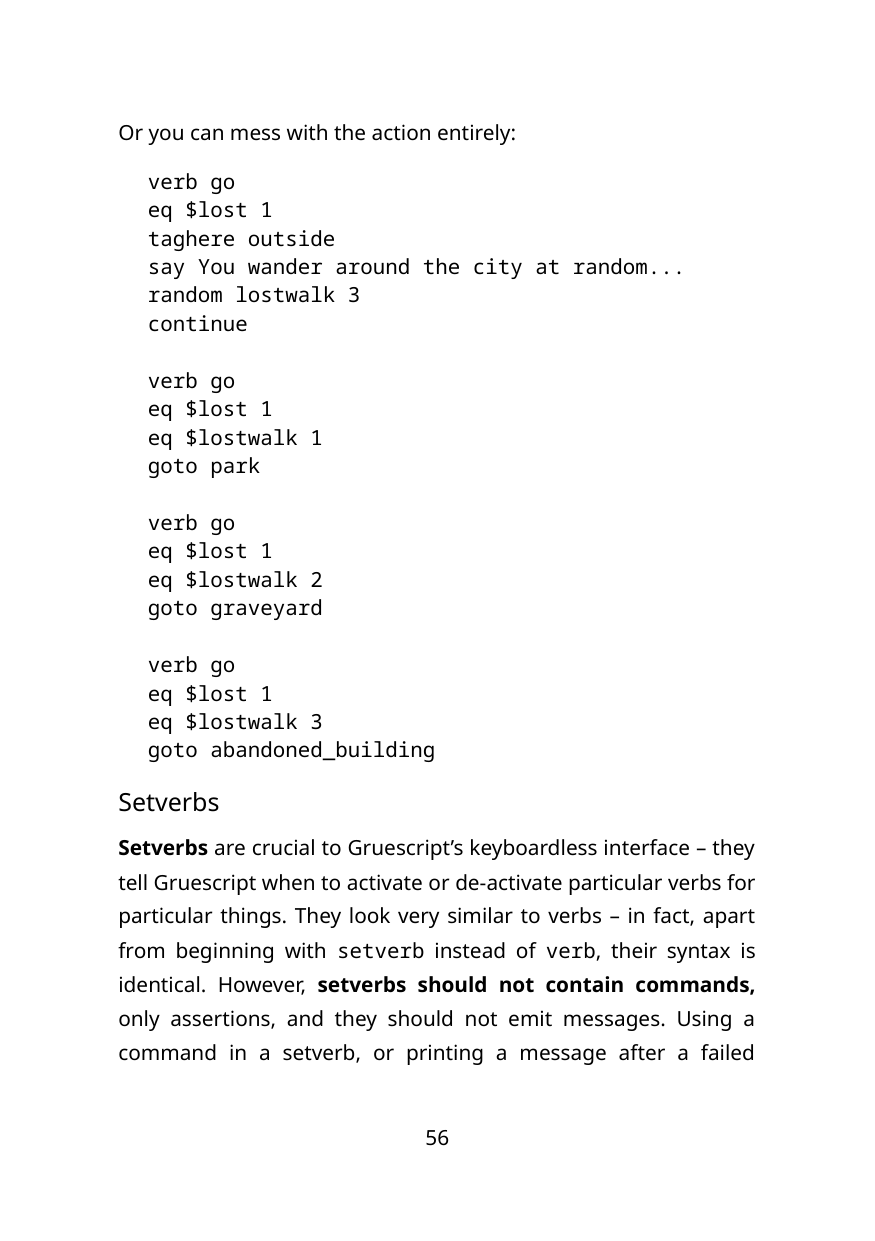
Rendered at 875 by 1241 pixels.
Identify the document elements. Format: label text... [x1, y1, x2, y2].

text say You wander around the city at random... [148, 252, 756, 281]
text continue [148, 309, 756, 337]
text eq $lost 1 [148, 195, 756, 224]
text verb go [148, 508, 756, 536]
text verb go [148, 167, 756, 195]
text random lostwalk 3 [148, 281, 756, 309]
text goto abandoned_building [148, 736, 756, 764]
text eq $lostwalk 1 [148, 423, 756, 451]
text eq $lostwalk 3 [148, 707, 756, 736]
text eq $lostwalk 2 [148, 565, 756, 593]
text verb go [148, 366, 756, 394]
text goto park [148, 451, 756, 479]
text goto graveyard [148, 593, 756, 622]
text eq $lost 1 [148, 679, 756, 707]
text Setverbs are crucial to Gruescript’s keyboardless interface – they tell Gruescript when to activate or de-activate particular verbs for particular things. They look very similar to verbs – in fact, apart from beginning with setverb instead of verb, their syntax is identical. However, setverbs should not contain commands, only assertions, and they should not emit messages. Using a command in a setverb, or printing a message after a failed [118, 833, 756, 1066]
text eq $lost 1 [148, 536, 756, 565]
subtitle Setverbs [118, 785, 756, 819]
text eq $lost 1 [148, 394, 756, 423]
text Or you can mess with the action entirely: [118, 118, 756, 147]
text taghere outside [148, 224, 756, 252]
text verb go [148, 650, 756, 679]
